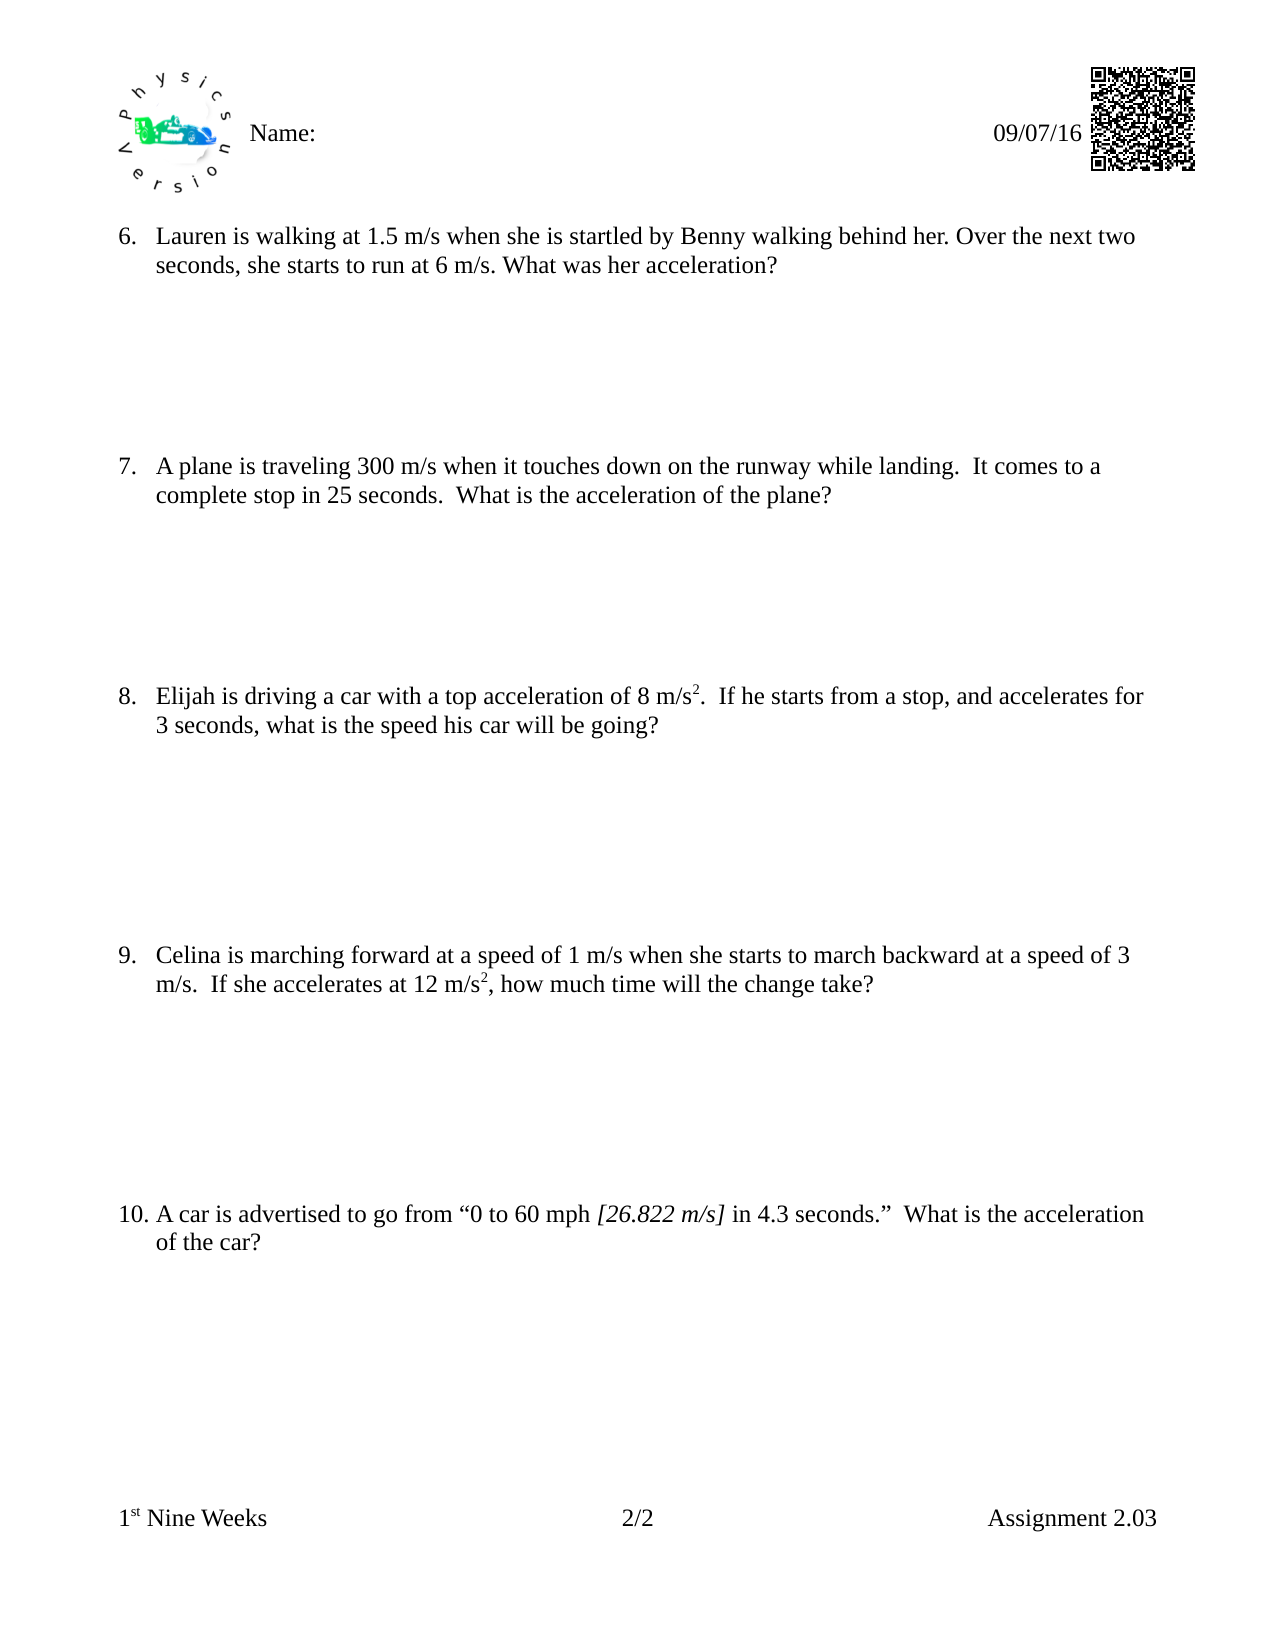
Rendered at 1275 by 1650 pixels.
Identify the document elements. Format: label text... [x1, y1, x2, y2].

picture [118, 72, 231, 193]
picture [1082, 58, 1203, 179]
list A plane is traveling 300 m/s when it touches down on the runway while landing. It comes to a complete stop in 25 seconds. What is the acceleration of the plane? [118, 451, 1157, 509]
list Elijah is driving a car with a top acceleration of 8 m/s2. If he starts from a stop, and accelerates for 3 seconds, what is the speed his car will be going? [118, 681, 1157, 739]
list A car is advertised to go from “0 to 60 mph [26.822 m/s] in 4.3 seconds.” What is the acceleration of the car? [118, 1199, 1157, 1256]
list Lauren is walking at 1.5 m/s when she is startled by Benny walking behind her. Over the next two seconds, she starts to run at 6 m/s. What was her acceleration? [118, 221, 1157, 279]
list Celina is marching forward at a speed of 1 m/s when she starts to march backward at a speed of 3 m/s. If she accelerates at 12 m/s2, how much time will the change take? [118, 940, 1157, 997]
